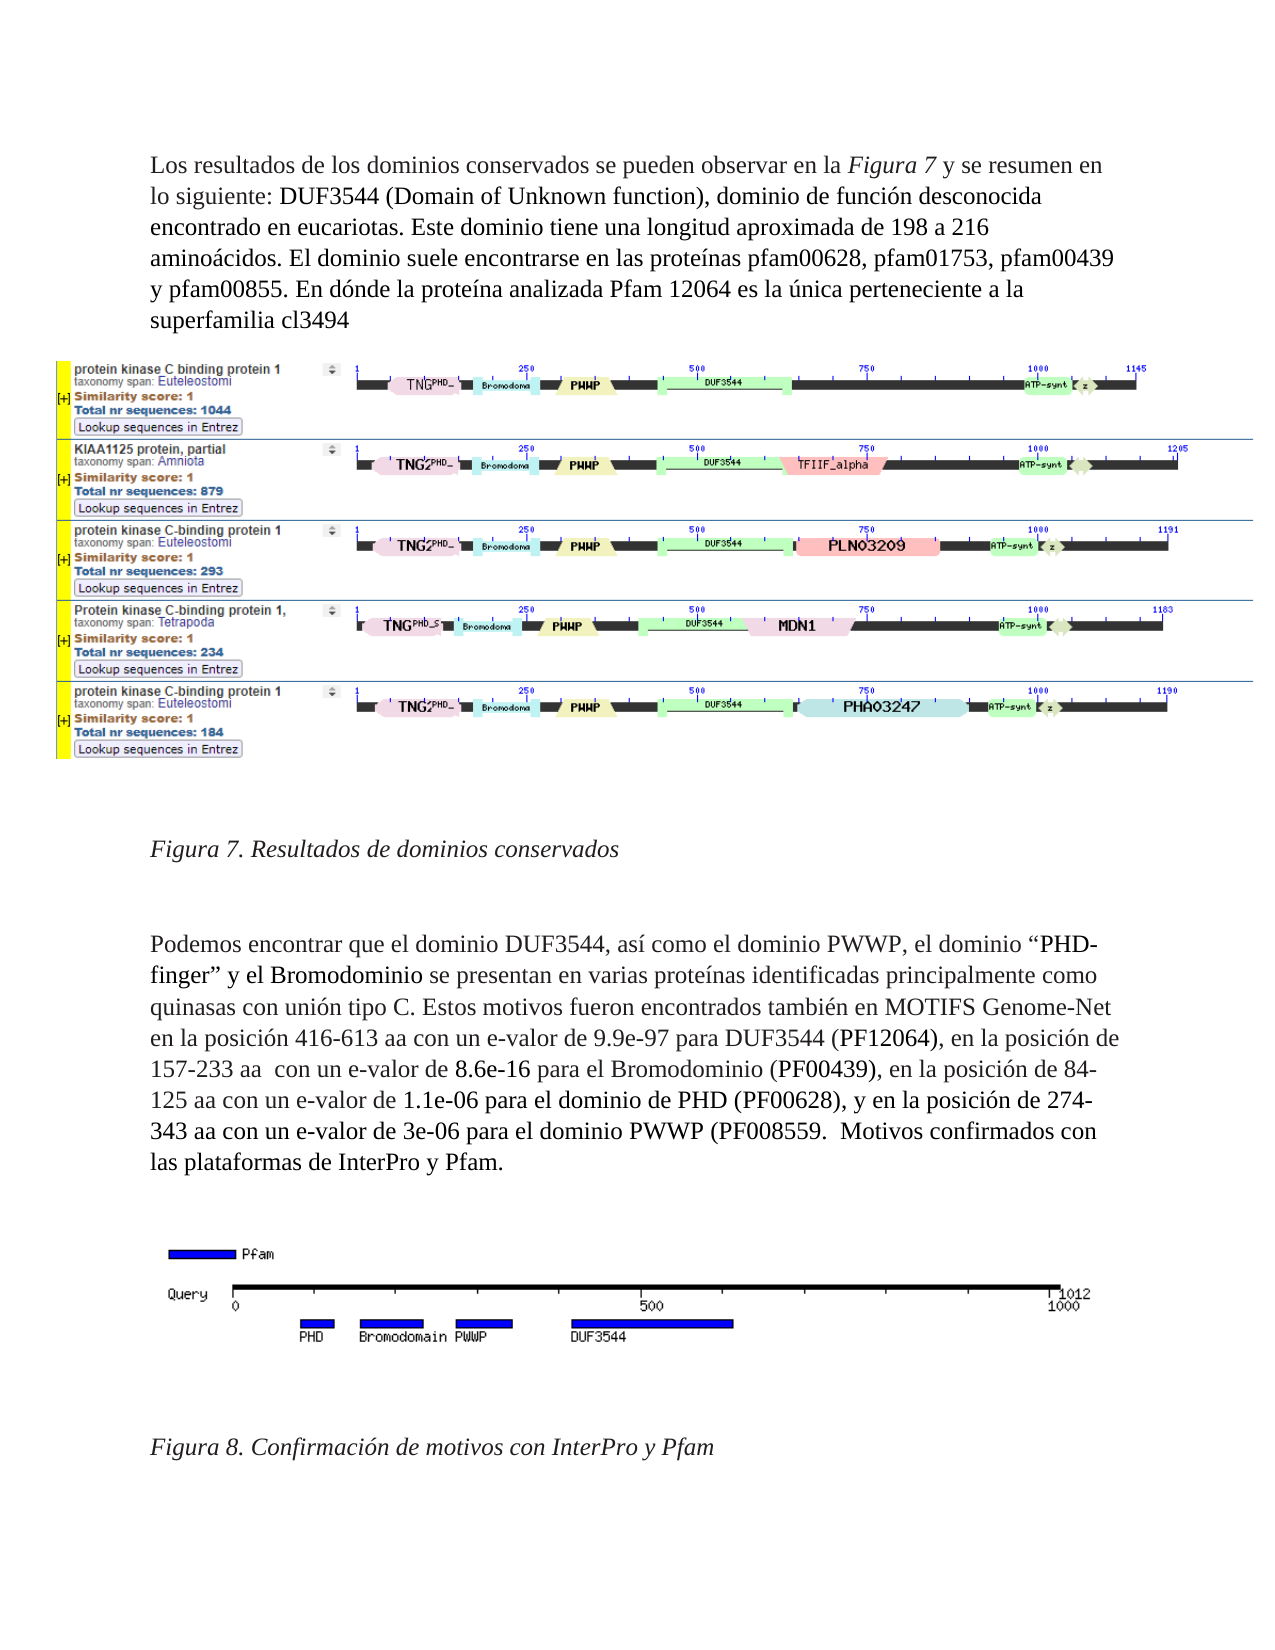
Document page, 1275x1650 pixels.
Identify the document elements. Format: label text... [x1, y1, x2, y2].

picture [56, 361, 1257, 759]
text Figura 8. Confirmación de motivos con InterPro y Pfam [150, 1432, 1125, 1461]
text Podemos encontrar que el dominio DUF3544, así como el dominio PWWP, el dominio “PHD-finger” y el Bromodominio se presentan en varias proteínas identificadas principalmente como quinasas con unión tipo C. Estos motivos fueron encontrados también en MOTIFS Genome-Net en la posición 416-613 aa con un e-valor de 9.9e-97 para DUF3544 (PF12064), en la posición de 157-233 aa con un e-valor de 8.6e-16 para el Bromodominio (PF00439), en la posición de 84-125 aa con un e-valor de 1.1e-06 para el dominio de PHD (PF00628), y en la posición de 274-343 aa con un e-valor de 3e-06 para el dominio PWWP (PF008559. Motivos confirmados con las plataformas de InterPro y Pfam. [150, 929, 1125, 1176]
text Figura 7. Resultados de dominios conservados [150, 834, 1125, 863]
picture [150, 1242, 1125, 1366]
text Los resultados de los dominios conservados se pueden observar en la Figura 7 y se resumen en lo siguiente: DUF3544 (Domain of Unknown function), dominio de función desconocida encontrado en eucariotas. Este dominio tiene una longitud aproximada de 198 a 216 aminoácidos. El dominio suele encontrarse en las proteínas pfam00628, pfam01753, pfam00439 y pfam00855. En dónde la proteína analizada Pfam 12064 es la única perteneciente a la superfamilia cl3494 [150, 150, 1125, 334]
